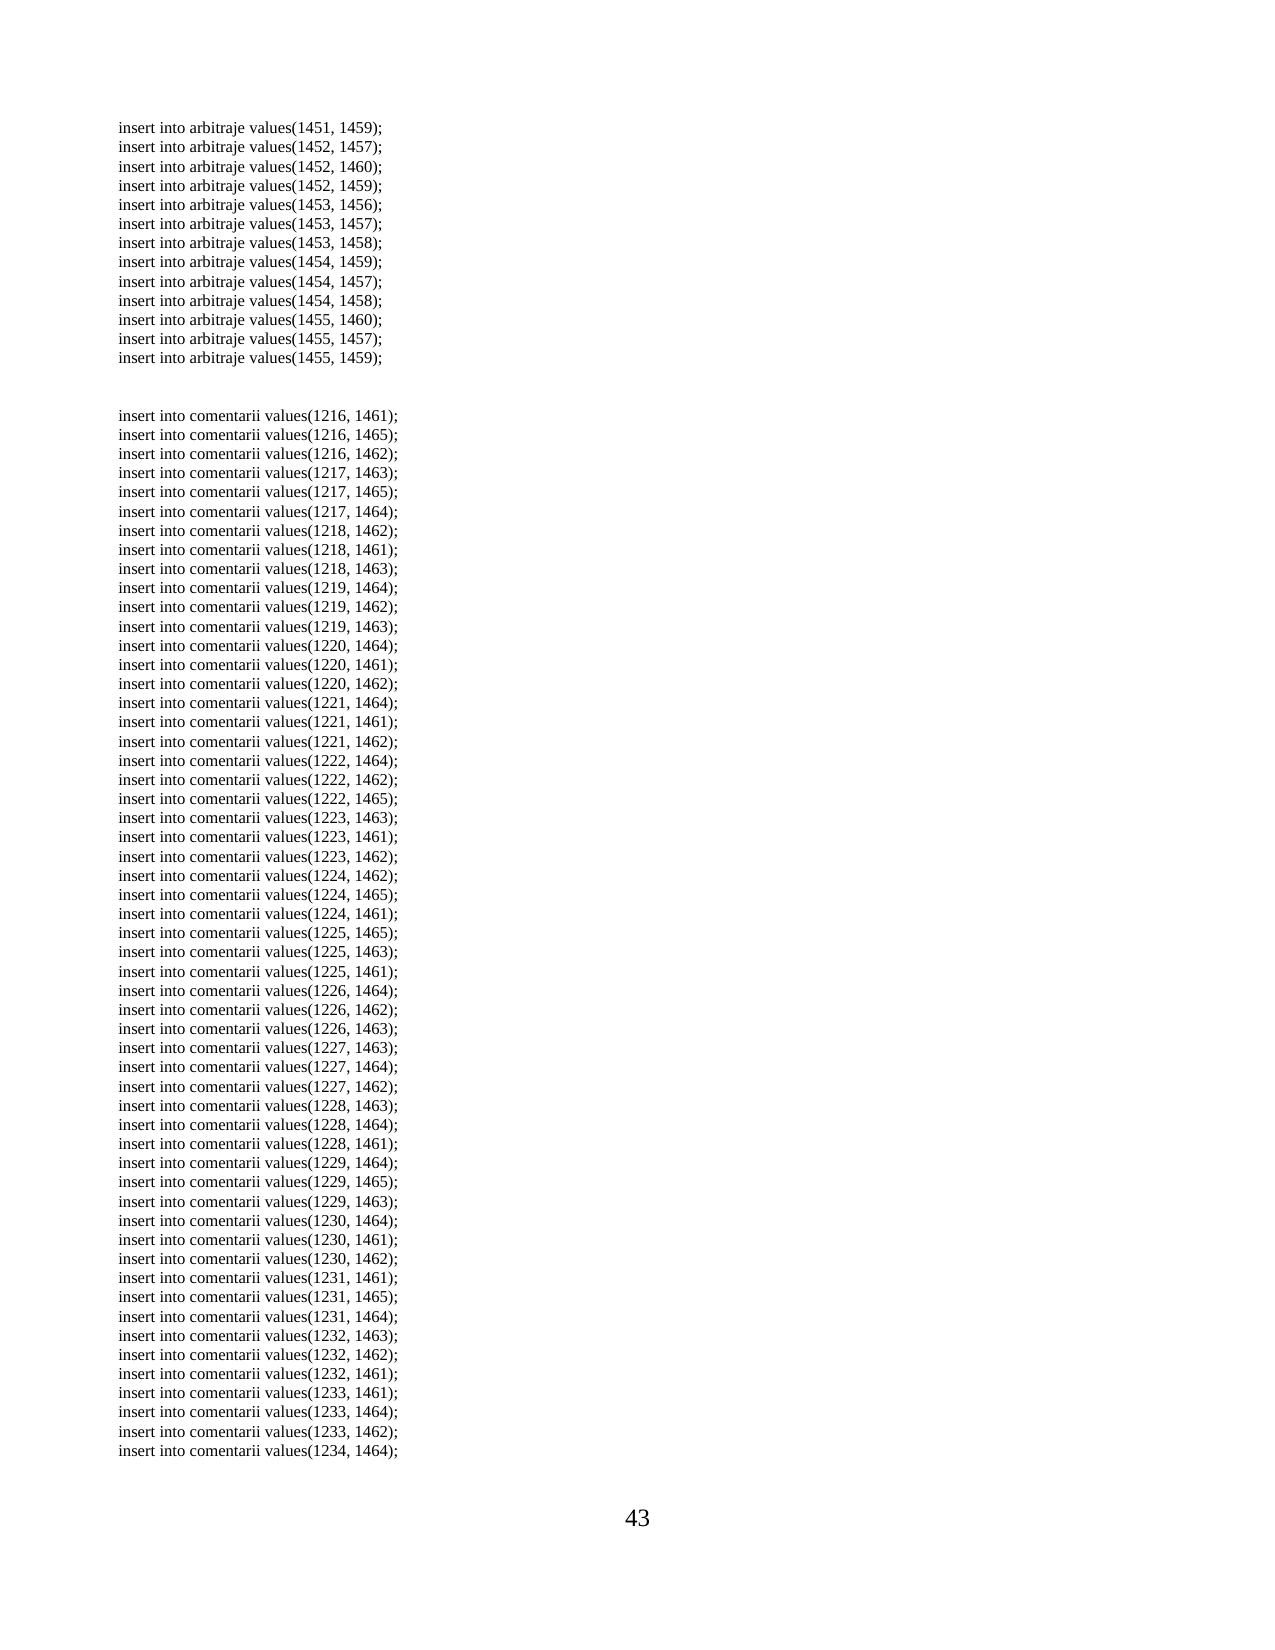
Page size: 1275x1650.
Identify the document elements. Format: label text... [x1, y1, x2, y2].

text insert into comentarii values(1224, 1462); [118, 866, 1157, 885]
text insert into comentarii values(1224, 1465); [118, 885, 1157, 904]
text insert into arbitraje values(1452, 1459); [118, 176, 1157, 195]
text insert into arbitraje values(1454, 1457); [118, 271, 1157, 291]
text insert into comentarii values(1228, 1464); [118, 1115, 1157, 1134]
text insert into comentarii values(1228, 1461); [118, 1134, 1157, 1153]
text insert into comentarii values(1226, 1462); [118, 1000, 1157, 1019]
text insert into comentarii values(1234, 1464); [118, 1441, 1157, 1460]
text insert into comentarii values(1222, 1462); [118, 770, 1157, 789]
text insert into arbitraje values(1453, 1458); [118, 233, 1157, 252]
text insert into comentarii values(1217, 1465); [118, 482, 1157, 501]
text insert into comentarii values(1221, 1461); [118, 712, 1157, 731]
text insert into comentarii values(1219, 1462); [118, 597, 1157, 616]
text insert into comentarii values(1220, 1462); [118, 674, 1157, 693]
text insert into comentarii values(1229, 1463); [118, 1191, 1157, 1211]
text insert into comentarii values(1216, 1461); [118, 406, 1157, 425]
text insert into comentarii values(1233, 1461); [118, 1383, 1157, 1402]
text insert into arbitraje values(1455, 1459); [118, 348, 1157, 367]
text insert into comentarii values(1232, 1462); [118, 1345, 1157, 1364]
text insert into comentarii values(1230, 1462); [118, 1249, 1157, 1268]
text insert into comentarii values(1232, 1461); [118, 1364, 1157, 1383]
text insert into comentarii values(1222, 1465); [118, 789, 1157, 808]
text insert into arbitraje values(1455, 1460); [118, 310, 1157, 329]
text insert into comentarii values(1221, 1464); [118, 693, 1157, 712]
text insert into comentarii values(1231, 1464); [118, 1306, 1157, 1326]
text insert into comentarii values(1229, 1465); [118, 1172, 1157, 1191]
text insert into comentarii values(1218, 1461); [118, 540, 1157, 559]
text insert into comentarii values(1217, 1464); [118, 501, 1157, 521]
text insert into comentarii values(1226, 1463); [118, 1019, 1157, 1038]
text insert into comentarii values(1228, 1463); [118, 1096, 1157, 1115]
text insert into comentarii values(1233, 1464); [118, 1402, 1157, 1421]
text insert into arbitraje values(1455, 1457); [118, 329, 1157, 348]
text insert into comentarii values(1222, 1464); [118, 751, 1157, 770]
text insert into comentarii values(1230, 1464); [118, 1211, 1157, 1230]
text insert into comentarii values(1227, 1463); [118, 1038, 1157, 1057]
text insert into comentarii values(1226, 1464); [118, 981, 1157, 1000]
text insert into comentarii values(1230, 1461); [118, 1230, 1157, 1249]
text insert into comentarii values(1225, 1463); [118, 942, 1157, 961]
text insert into comentarii values(1225, 1465); [118, 923, 1157, 942]
text insert into comentarii values(1231, 1461); [118, 1268, 1157, 1287]
text insert into comentarii values(1233, 1462); [118, 1421, 1157, 1441]
text insert into comentarii values(1218, 1462); [118, 521, 1157, 540]
text insert into arbitraje values(1454, 1459); [118, 252, 1157, 271]
text insert into arbitraje values(1454, 1458); [118, 291, 1157, 310]
text insert into comentarii values(1219, 1463); [118, 616, 1157, 636]
text insert into comentarii values(1220, 1461); [118, 655, 1157, 674]
text insert into comentarii values(1223, 1462); [118, 846, 1157, 866]
text insert into comentarii values(1218, 1463); [118, 559, 1157, 578]
text insert into comentarii values(1227, 1464); [118, 1057, 1157, 1076]
text insert into comentarii values(1224, 1461); [118, 904, 1157, 923]
text insert into arbitraje values(1453, 1457); [118, 214, 1157, 233]
text insert into comentarii values(1216, 1462); [118, 444, 1157, 463]
text insert into comentarii values(1217, 1463); [118, 463, 1157, 482]
text insert into comentarii values(1221, 1462); [118, 731, 1157, 751]
text insert into arbitraje values(1451, 1459); [118, 118, 1157, 137]
text insert into comentarii values(1216, 1465); [118, 425, 1157, 444]
text insert into comentarii values(1227, 1462); [118, 1076, 1157, 1096]
text insert into comentarii values(1225, 1461); [118, 961, 1157, 981]
text insert into comentarii values(1220, 1464); [118, 636, 1157, 655]
text insert into comentarii values(1231, 1465); [118, 1287, 1157, 1306]
text insert into comentarii values(1223, 1461); [118, 827, 1157, 846]
text insert into arbitraje values(1452, 1457); [118, 137, 1157, 156]
text insert into arbitraje values(1452, 1460); [118, 156, 1157, 176]
text insert into comentarii values(1229, 1464); [118, 1153, 1157, 1172]
text insert into comentarii values(1232, 1463); [118, 1326, 1157, 1345]
text insert into comentarii values(1219, 1464); [118, 578, 1157, 597]
text insert into comentarii values(1223, 1463); [118, 808, 1157, 827]
text insert into arbitraje values(1453, 1456); [118, 195, 1157, 214]
